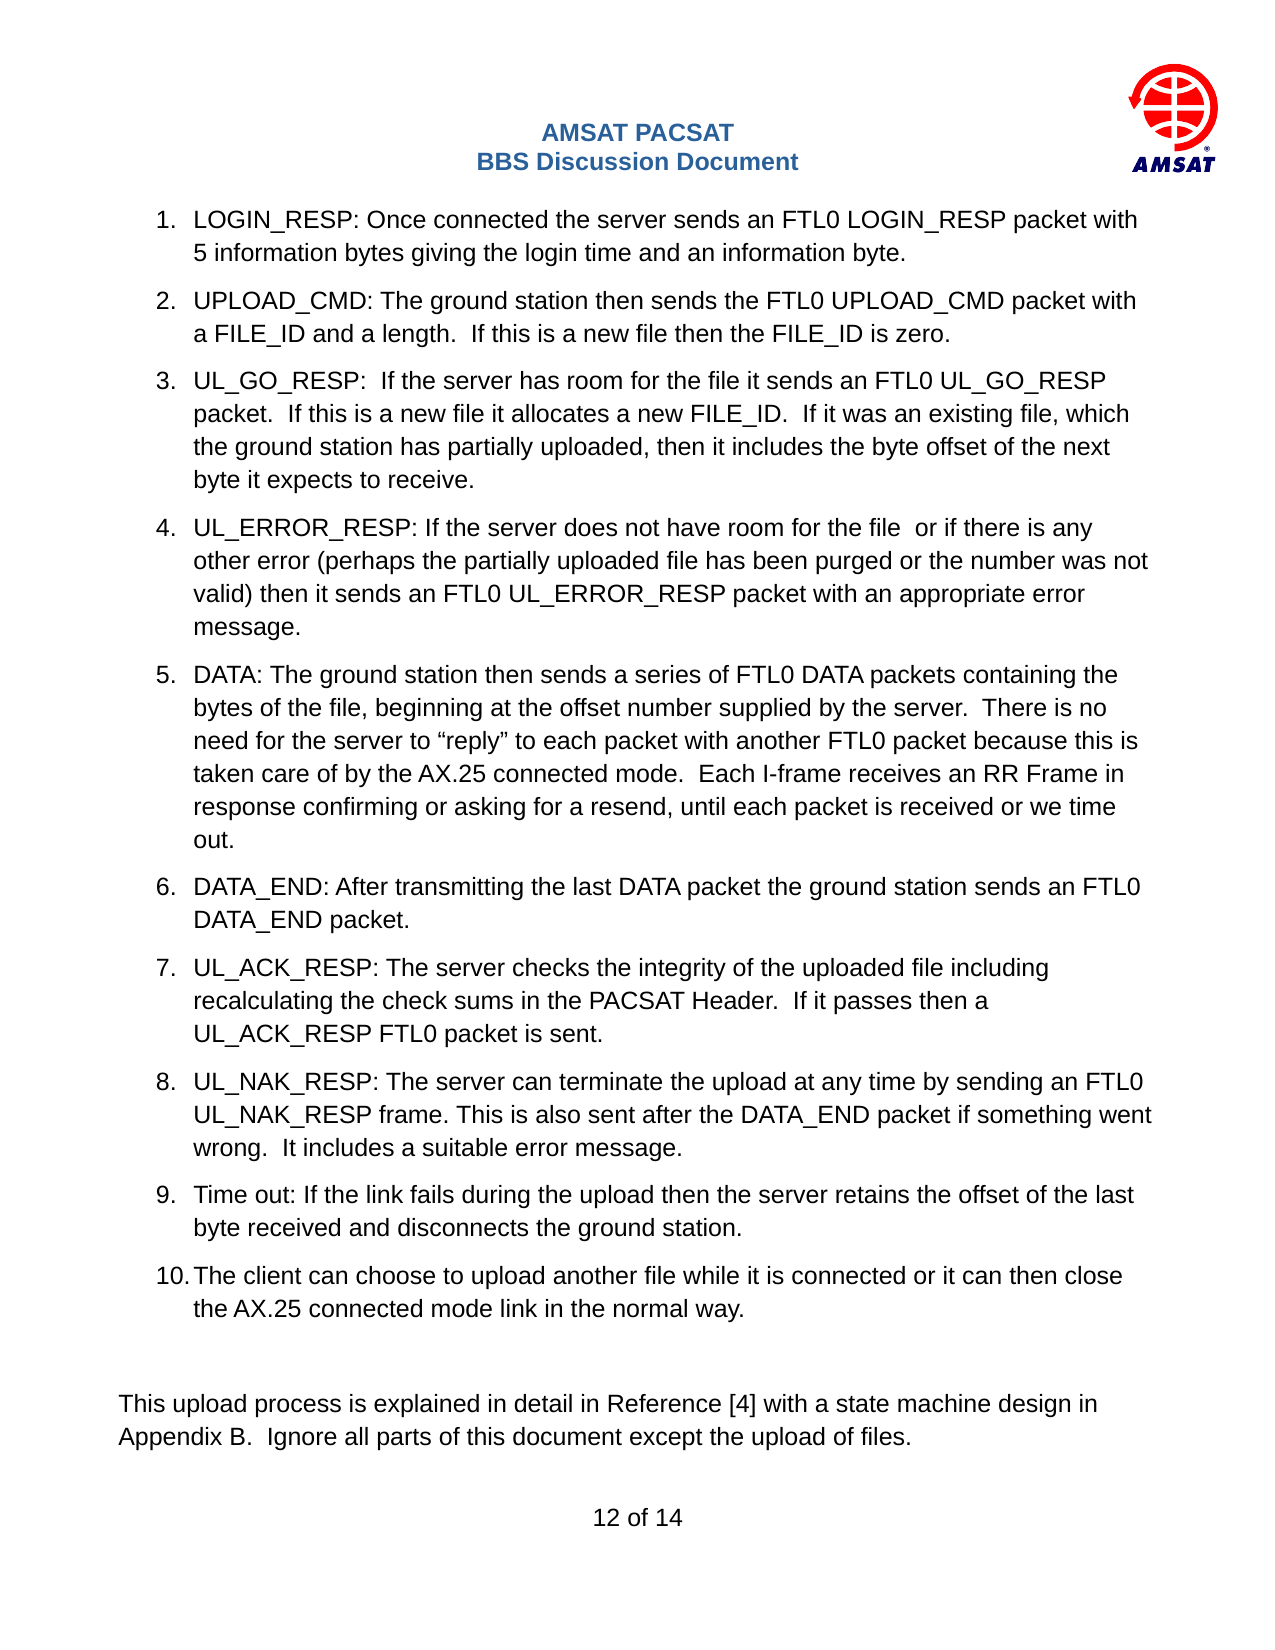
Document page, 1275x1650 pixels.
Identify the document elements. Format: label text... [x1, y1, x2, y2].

list DATA: The ground station then sends a series of FTL0 DATA packets containing the bytes of the file, beginning at the offset number supplied by the server. There is no need for the server to “reply” to each packet with another FTL0 packet because this is taken care of by the AX.25 connected mode. Each I-frame receives an RR Frame in response confirming or asking for a resend, until each packet is received or we time out. [156, 660, 1157, 853]
list DATA_END: After transmitting the last DATA packet the ground station sends an FTL0 DATA_END packet. [156, 872, 1157, 934]
text This upload process is explained in detail in Reference [4] with a state machine design in Appendix B. Ignore all parts of this document except the upload of files. [118, 1389, 1157, 1451]
list UL_ERROR_RESP: If the server does not have room for the file or if there is any other error (perhaps the partially uploaded file has been purged or the number was not valid) then it sends an FTL0 UL_ERROR_RESP packet with an appropriate error message. [156, 513, 1157, 641]
list The client can choose to upload another file while it is connected or it can then close the AX.25 connected mode link in the normal way. [156, 1261, 1157, 1323]
list UPLOAD_CMD: The ground station then sends the FTL0 UPLOAD_CMD packet with a FILE_ID and a length. If this is a new file then the FILE_ID is zero. [156, 286, 1157, 347]
picture [1126, 61, 1220, 174]
list Time out: If the link fails during the upload then the server retains the offset of the last byte received and disconnects the ground station. [156, 1180, 1157, 1242]
list UL_GO_RESP: If the server has room for the file it sends an FTL0 UL_GO_RESP packet. If this is a new file it allocates a new FILE_ID. If it was an existing file, which the ground station has partially uploaded, then it includes the byte offset of the next byte it expects to receive. [156, 366, 1157, 494]
list LOGIN_RESP: Once connected the server sends an FTL0 LOGIN_RESP packet with 5 information bytes giving the login time and an information byte. [156, 205, 1157, 267]
list UL_NAK_RESP: The server can terminate the upload at any time by sending an FTL0 UL_NAK_RESP frame. This is also sent after the DATA_END packet if something went wrong. It includes a suitable error message. [156, 1067, 1157, 1161]
list UL_ACK_RESP: The server checks the integrity of the uploaded file including recalculating the check sums in the PACSAT Header. If it passes then a UL_ACK_RESP FTL0 packet is sent. [156, 953, 1157, 1048]
